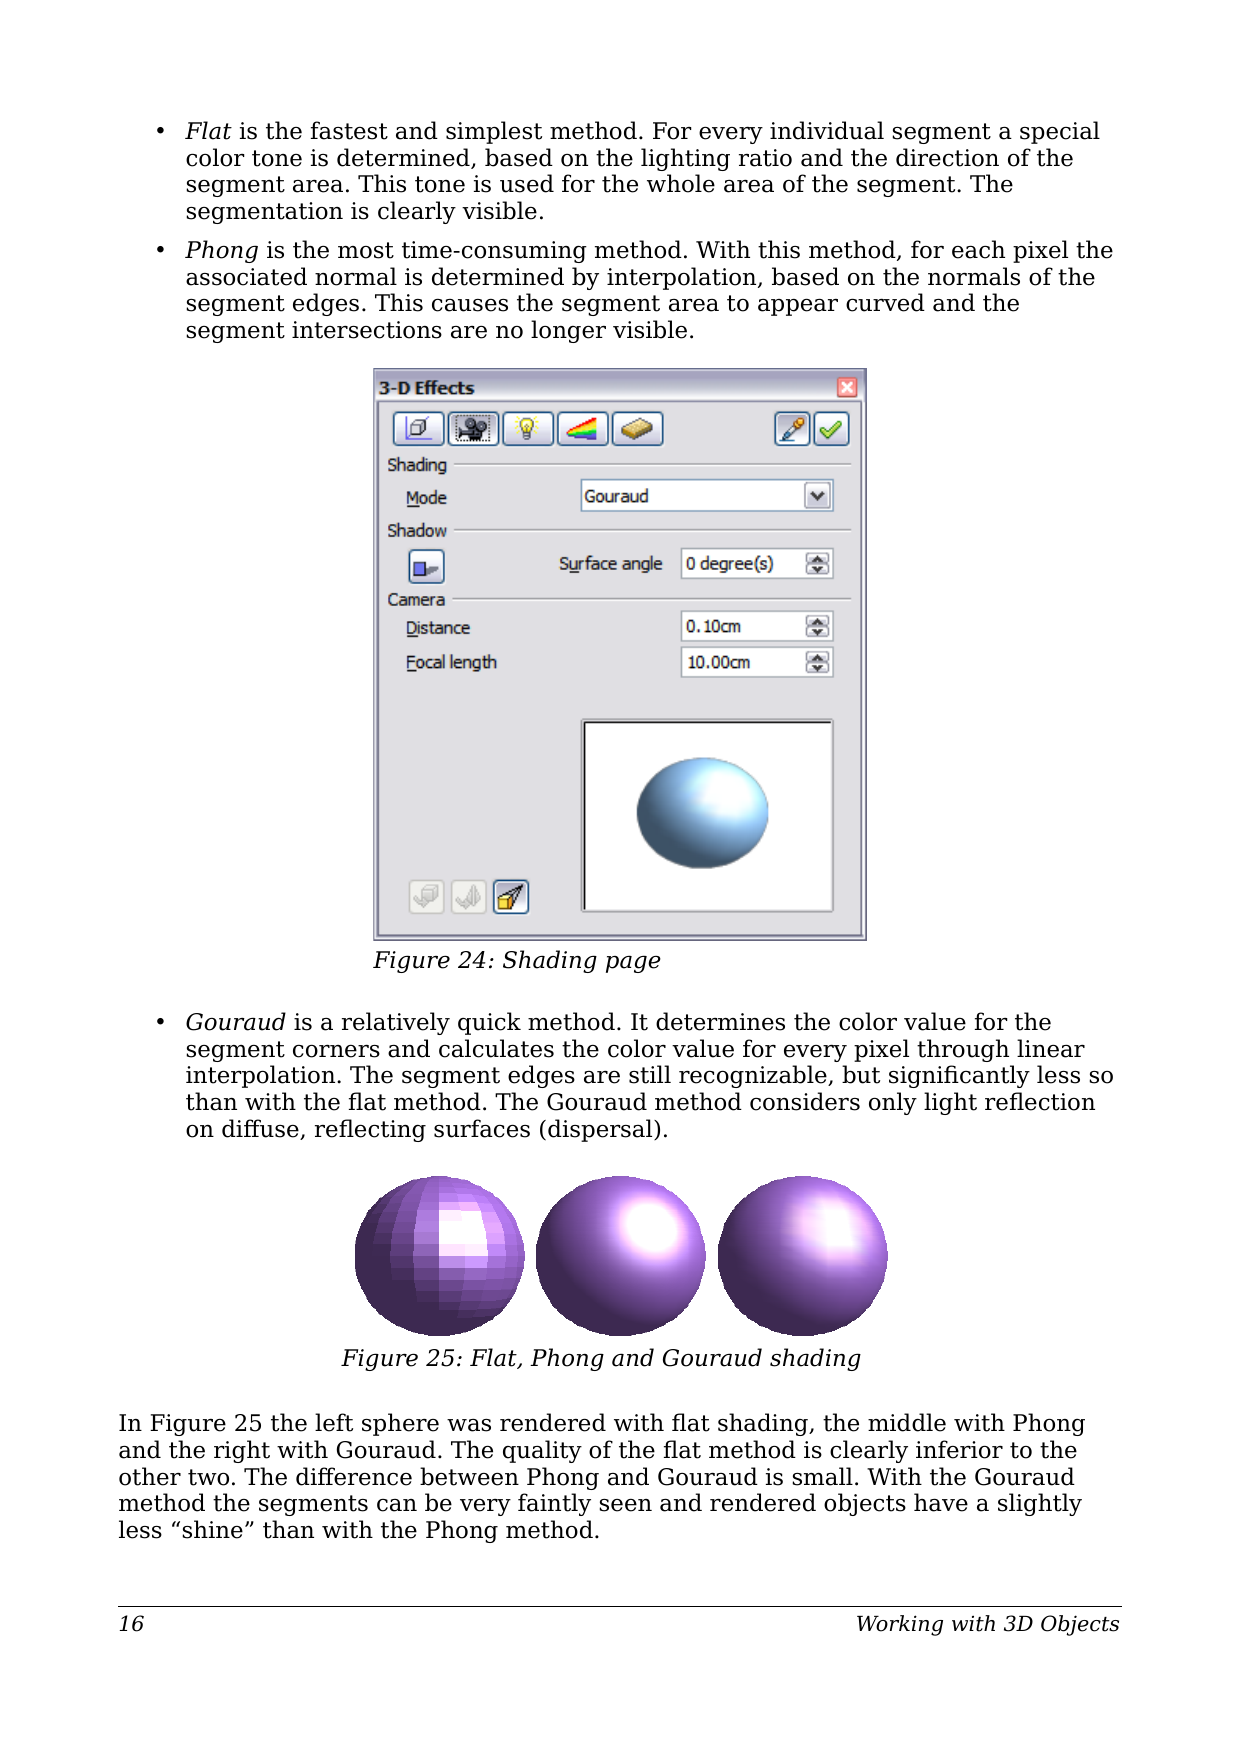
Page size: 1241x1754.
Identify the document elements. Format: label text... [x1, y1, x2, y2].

list Phong is the most time-consuming method. With this method, for each pixel the associated normal is determined by interpolation, based on the normals of the segment edges. This causes the segment area to appear curved and the segment intersections are no longer visible. [156, 237, 1122, 344]
picture [373, 368, 867, 941]
picture [344, 1167, 896, 1339]
list Gouraud is a relatively quick method. It determines the color value for the segment corners and calculates the color value for every pixel through linear interpolation. The segment edges are still recognizable, but significantly less so than with the flat method. The Gouraud method considers only light reflection on diffuse, reflecting surfaces (dispersal). [156, 1009, 1122, 1143]
text Figure 24: Shading page [373, 947, 867, 974]
list Flat is the fastest and simplest method. For every individual segment a special color tone is determined, based on the lighting ratio and the direction of the segment area. This tone is used for the whole area of the segment. The segmentation is clearly visible. [156, 118, 1122, 225]
text Figure 25: Flat, Phong and Gouraud shading [342, 1346, 898, 1372]
text In Figure 25 the left sphere was rendered with flat shading, the middle with Phong and the right with Gouraud. The quality of the flat method is clearly inferior to the other two. The difference between Phong and Gouraud is small. With the Gouraud method the segments can be very faintly seen and rendered objects have a slightly less “shine” than with the Phong method. [118, 1411, 1122, 1544]
